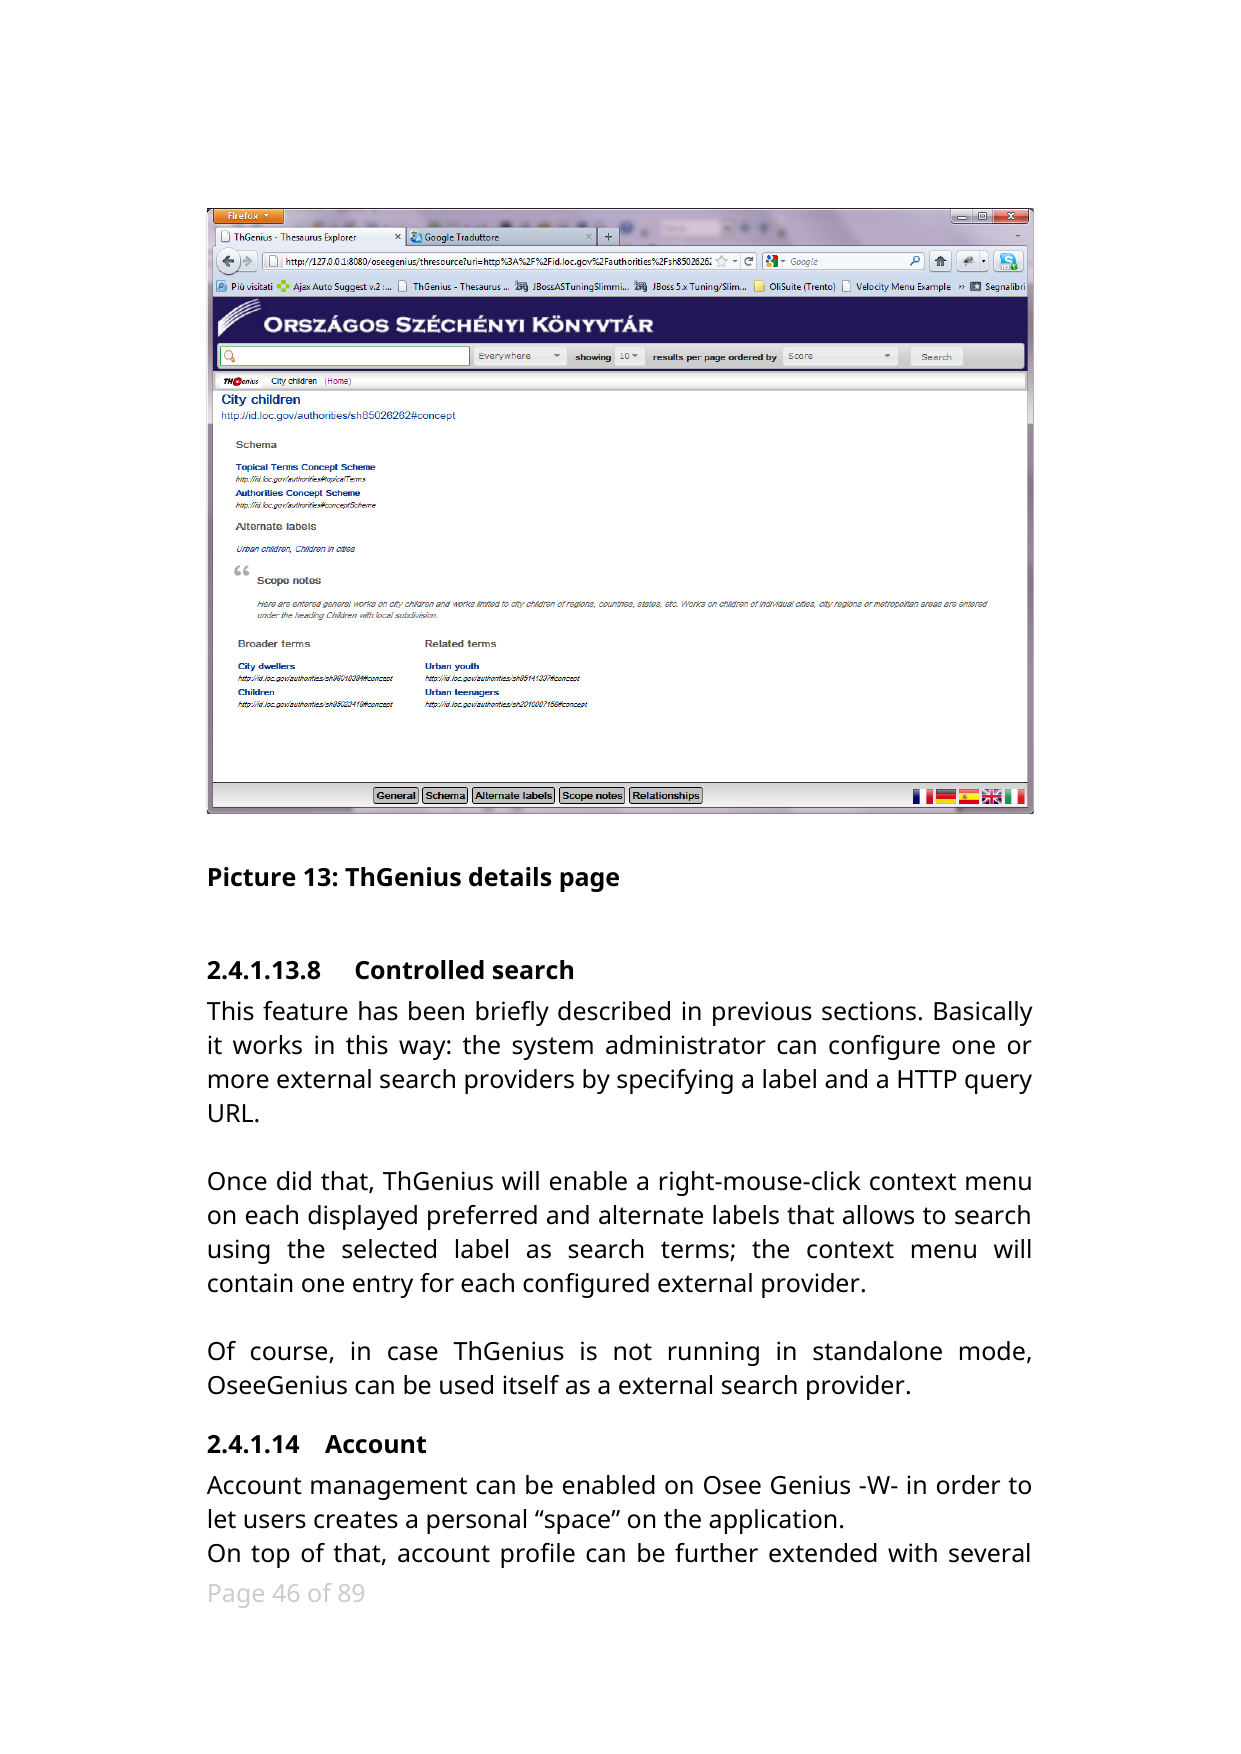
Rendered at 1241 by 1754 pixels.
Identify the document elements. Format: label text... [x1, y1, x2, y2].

text On top of that, account profile can be further extended with several [207, 1535, 1033, 1569]
subtitle Controlled search [207, 953, 1033, 987]
text This feature has been briefly described in previous sections. Basically it works in this way: the system administrator can configure one or more external search providers by specifying a label and a HTTP query URL. [207, 993, 1033, 1129]
text Once did that, ThGenius will enable a right-mouse-click context menu on each displayed preferred and alternate labels that allows to search using the selected label as search terms; the context menu will contain one entry for each configured external provider. [207, 1163, 1033, 1300]
text Of course, in case ThGenius is not running in standalone mode, OseeGenius can be used itself as a external search provider. [207, 1334, 1033, 1402]
text Picture 13: ThGenius details page [207, 860, 1033, 894]
picture [206, 208, 1034, 814]
subtitle Account [207, 1427, 1033, 1461]
text Account management can be enabled on Osee Genius -W- in order to let users creates a personal “space” on the application. [207, 1467, 1033, 1535]
